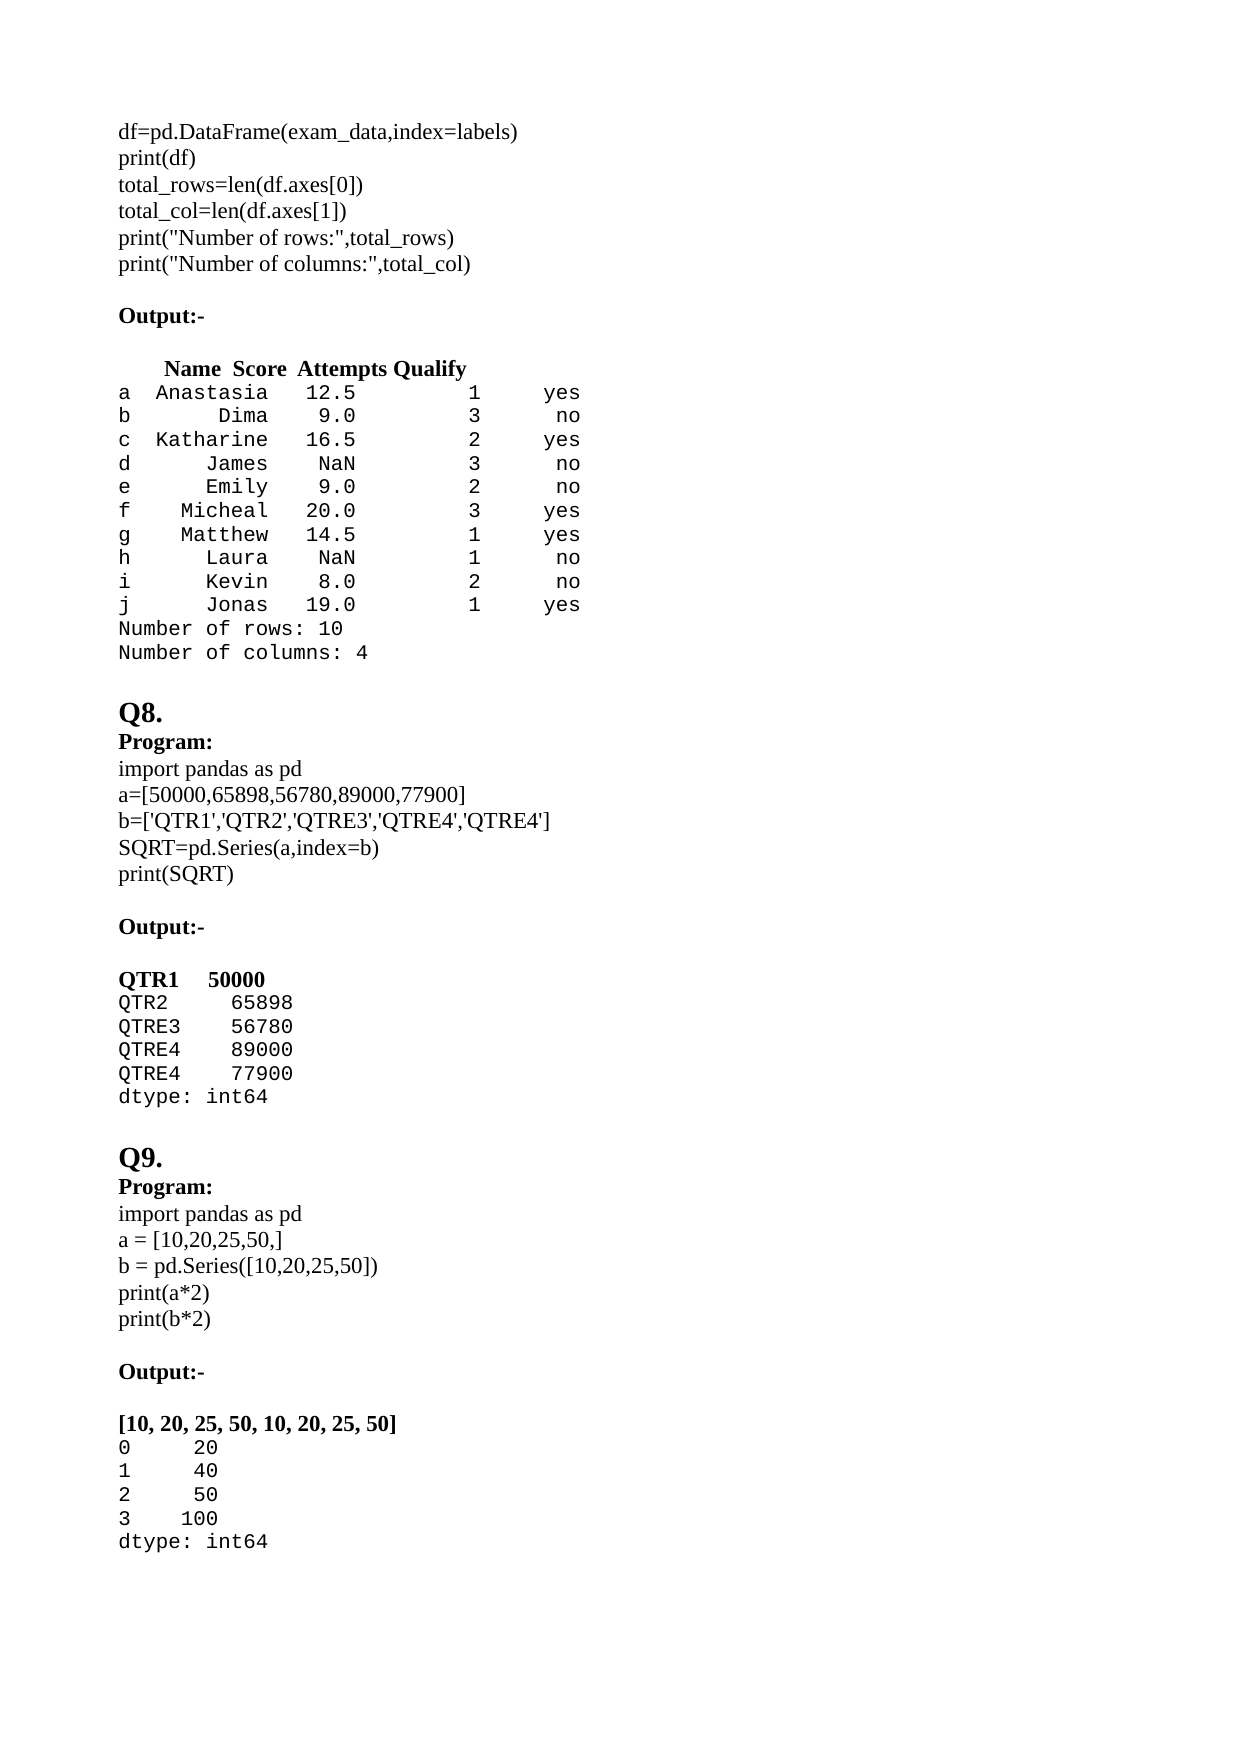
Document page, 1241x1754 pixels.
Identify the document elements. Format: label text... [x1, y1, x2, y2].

text print("Number of columns:",total_col) [118, 250, 1122, 276]
text QTR1 50000 [118, 966, 1122, 992]
text QTRE4 89000 [118, 1039, 1122, 1063]
text b=['QTR1','QTR2','QTRE3','QTRE4','QTRE4'] [118, 807, 1122, 834]
text print(b*2) [118, 1305, 1122, 1331]
text d James NaN 3 no [118, 453, 1122, 476]
text Output:- [118, 1358, 1122, 1384]
text QTRE4 77900 [118, 1063, 1122, 1087]
text Number of rows: 10 [118, 618, 1122, 642]
text print("Number of rows:",total_rows) [118, 223, 1122, 250]
text a = [10,20,25,50,] [118, 1226, 1122, 1252]
text print(df) [118, 144, 1122, 171]
text 0 20 [118, 1437, 1122, 1460]
text print(a*2) [118, 1279, 1122, 1305]
text dtype: int64 [118, 1531, 1122, 1555]
text Q8. [118, 695, 1122, 728]
text 3 100 [118, 1508, 1122, 1531]
text total_rows=len(df.axes[0]) [118, 171, 1122, 197]
text SQRT=pd.Series(a,index=b) [118, 834, 1122, 860]
text 1 40 [118, 1460, 1122, 1484]
text j Jonas 19.0 1 yes [118, 594, 1122, 618]
text i Kevin 8.0 2 no [118, 571, 1122, 594]
text 2 50 [118, 1484, 1122, 1508]
text total_col=len(df.axes[1]) [118, 197, 1122, 223]
text e Emily 9.0 2 no [118, 476, 1122, 500]
text df=pd.DataFrame(exam_data,index=labels) [118, 118, 1122, 144]
text h Laura NaN 1 no [118, 547, 1122, 571]
text import pandas as pd [118, 755, 1122, 781]
text QTR2 65898 [118, 992, 1122, 1016]
text b Dima 9.0 3 no [118, 405, 1122, 429]
text b = pd.Series([10,20,25,50]) [118, 1252, 1122, 1279]
text QTRE3 56780 [118, 1016, 1122, 1039]
text Number of columns: 4 [118, 642, 1122, 665]
text g Matthew 14.5 1 yes [118, 523, 1122, 547]
text import pandas as pd [118, 1199, 1122, 1226]
text Output:- [118, 913, 1122, 939]
text f Micheal 20.0 3 yes [118, 500, 1122, 523]
text a=[50000,65898,56780,89000,77900] [118, 781, 1122, 807]
text Q9. [118, 1140, 1122, 1173]
text c Katharine 16.5 2 yes [118, 429, 1122, 453]
text Program: [118, 1173, 1122, 1199]
text dtype: int64 [118, 1087, 1122, 1110]
text [10, 20, 25, 50, 10, 20, 25, 50] [118, 1410, 1122, 1437]
text a Anastasia 12.5 1 yes [118, 382, 1122, 405]
text Program: [118, 728, 1122, 755]
text Name Score Attempts Qualify [118, 355, 1122, 382]
text print(SQRT) [118, 860, 1122, 887]
text Output:- [118, 303, 1122, 329]
